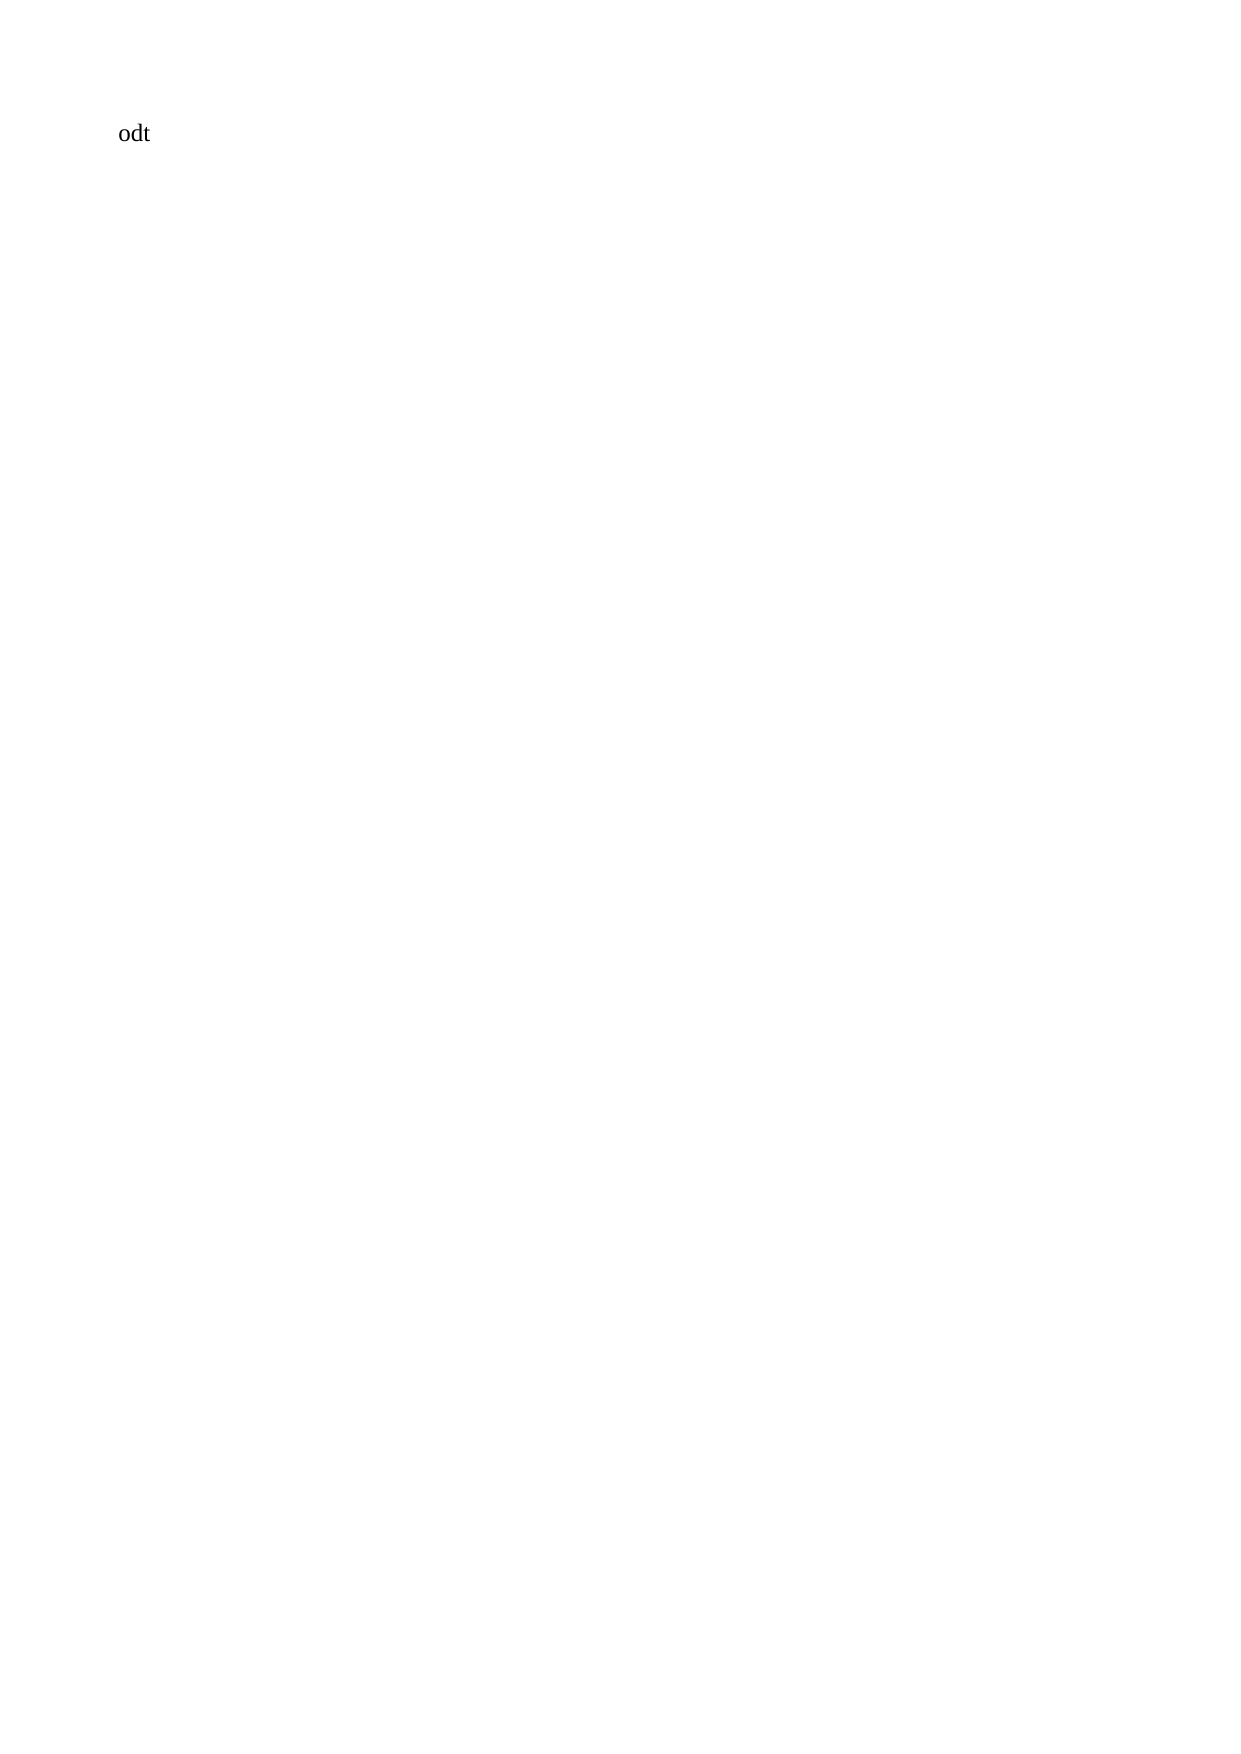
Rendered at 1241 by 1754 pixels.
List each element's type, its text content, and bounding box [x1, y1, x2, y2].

text odt [118, 118, 1122, 147]
